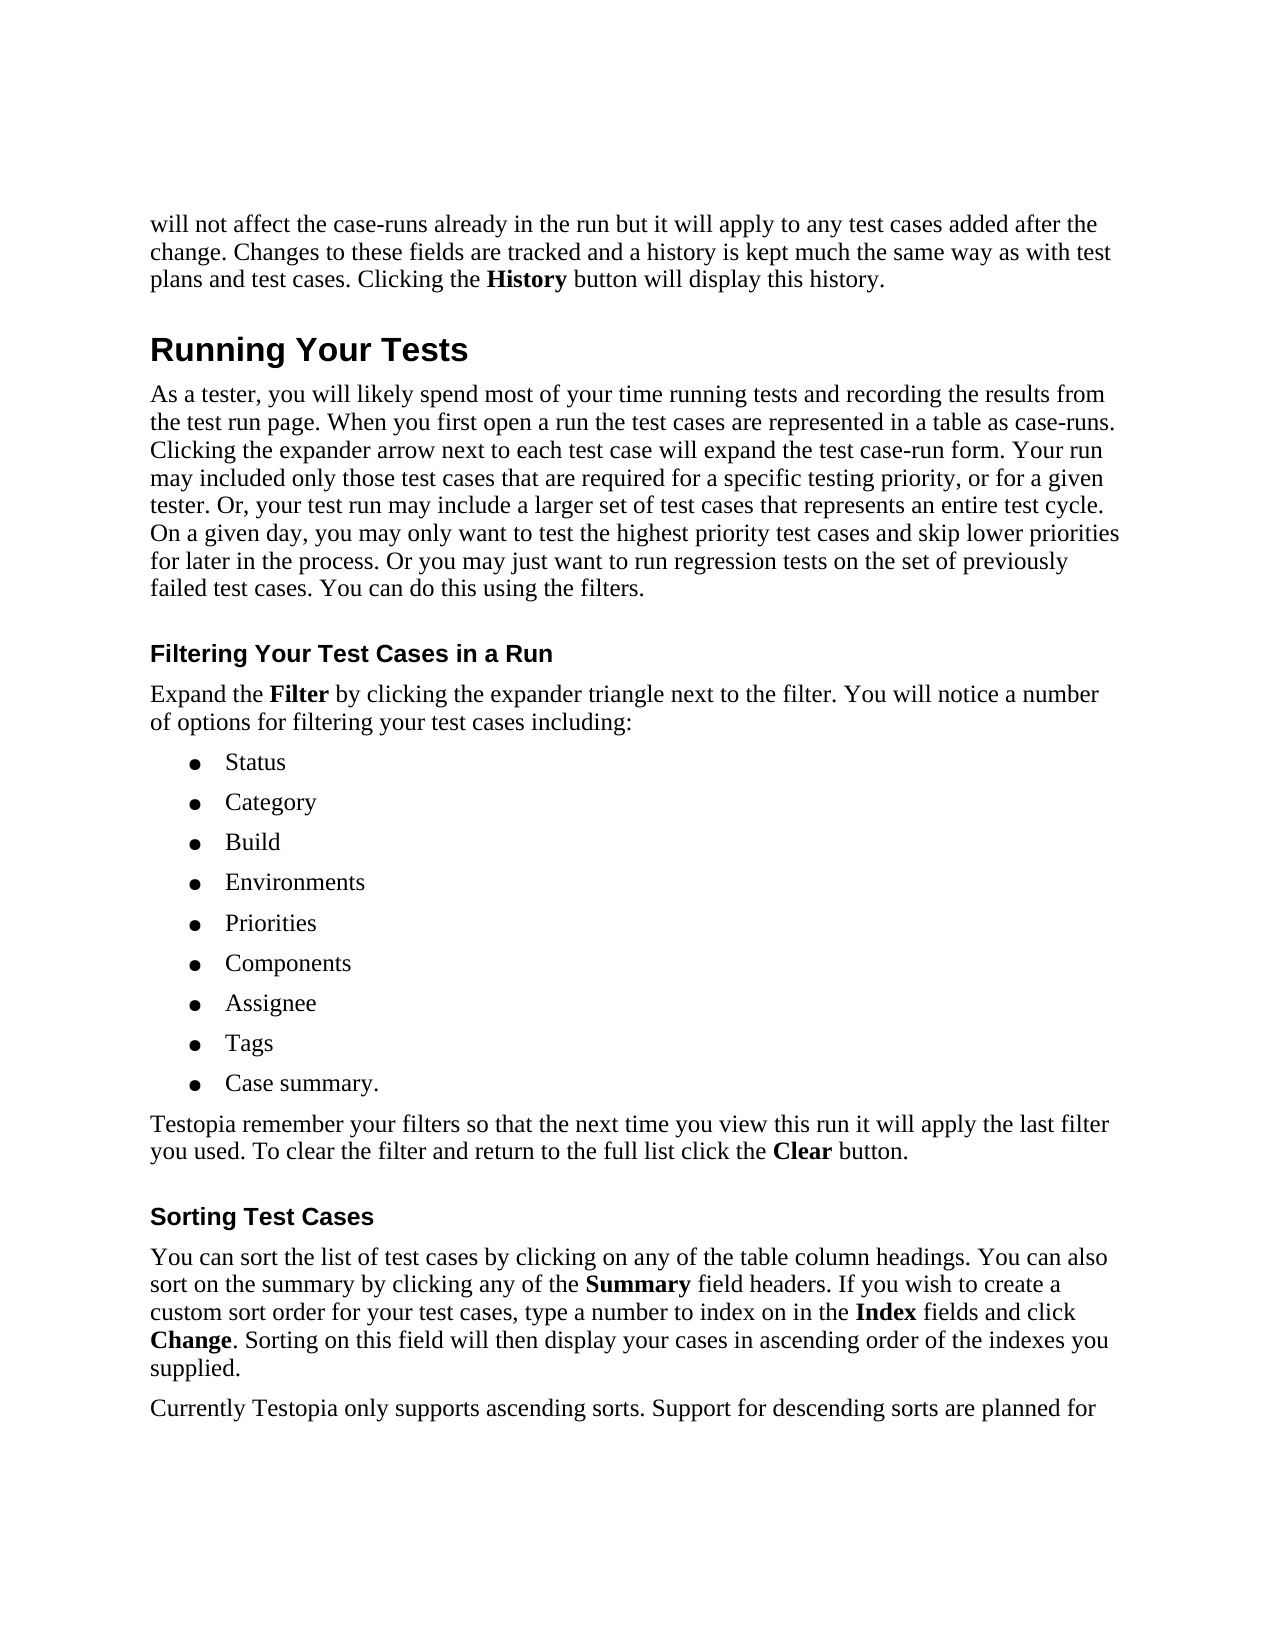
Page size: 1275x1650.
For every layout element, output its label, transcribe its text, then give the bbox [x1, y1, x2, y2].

subtitle Running Your Tests [150, 331, 1125, 368]
subtitle Filtering Your Test Cases in a Run [150, 640, 1125, 667]
text As a tester, you will likely spend most of your time running tests and recording the results from the test run page. When you first open a run the test cases are represented in a table as case-runs. Clicking the expander arrow next to each test case will expand the test case-run form. Your run may included only those test cases that are required for a specific testing priority, or for a given tester. Or, your test run may include a larger set of test cases that represents an entire test cycle. On a given day, you may only want to test the highest priority test cases and skip lower priorities for later in the process. Or you may just want to run regression tests on the set of previously failed test cases. You can do this using the filters. [150, 381, 1125, 602]
text Expand the Filter by clicking the expander triangle next to the filter. You will notice a number of options for filtering your test cases including: [150, 680, 1125, 735]
subtitle Sorting Test Cases [150, 1203, 1125, 1230]
list Assignee [187, 989, 1125, 1017]
text Testopia remember your filters so that the next time you view this run it will apply the last filter you used. To clear the filter and return to the full list click the Clear button. [150, 1110, 1125, 1165]
text You can sort the list of test cases by clicking on any of the table column headings. You can also sort on the summary by clicking any of the Summary field headers. If you wish to create a custom sort order for your test cases, type a number to index on in the Index fields and click Change. Sorting on this field will then display your cases in ascending order of the indexes you supplied. [150, 1243, 1125, 1381]
text Currently Testopia only supports ascending sorts. Support for descending sorts are planned for [150, 1394, 1125, 1422]
list Priorities [187, 909, 1125, 936]
list Environments [187, 868, 1125, 896]
list Case summary. [187, 1069, 1125, 1097]
list Tags [187, 1029, 1125, 1057]
text will not affect the case-runs already in the run but it will apply to any test cases added after the change. Changes to these fields are tracked and a history is kept much the same way as with test plans and test cases. Clicking the History button will display this history. [150, 210, 1125, 293]
list Status [187, 748, 1125, 776]
list Build [187, 828, 1125, 856]
list Category [187, 788, 1125, 816]
list Components [187, 949, 1125, 977]
